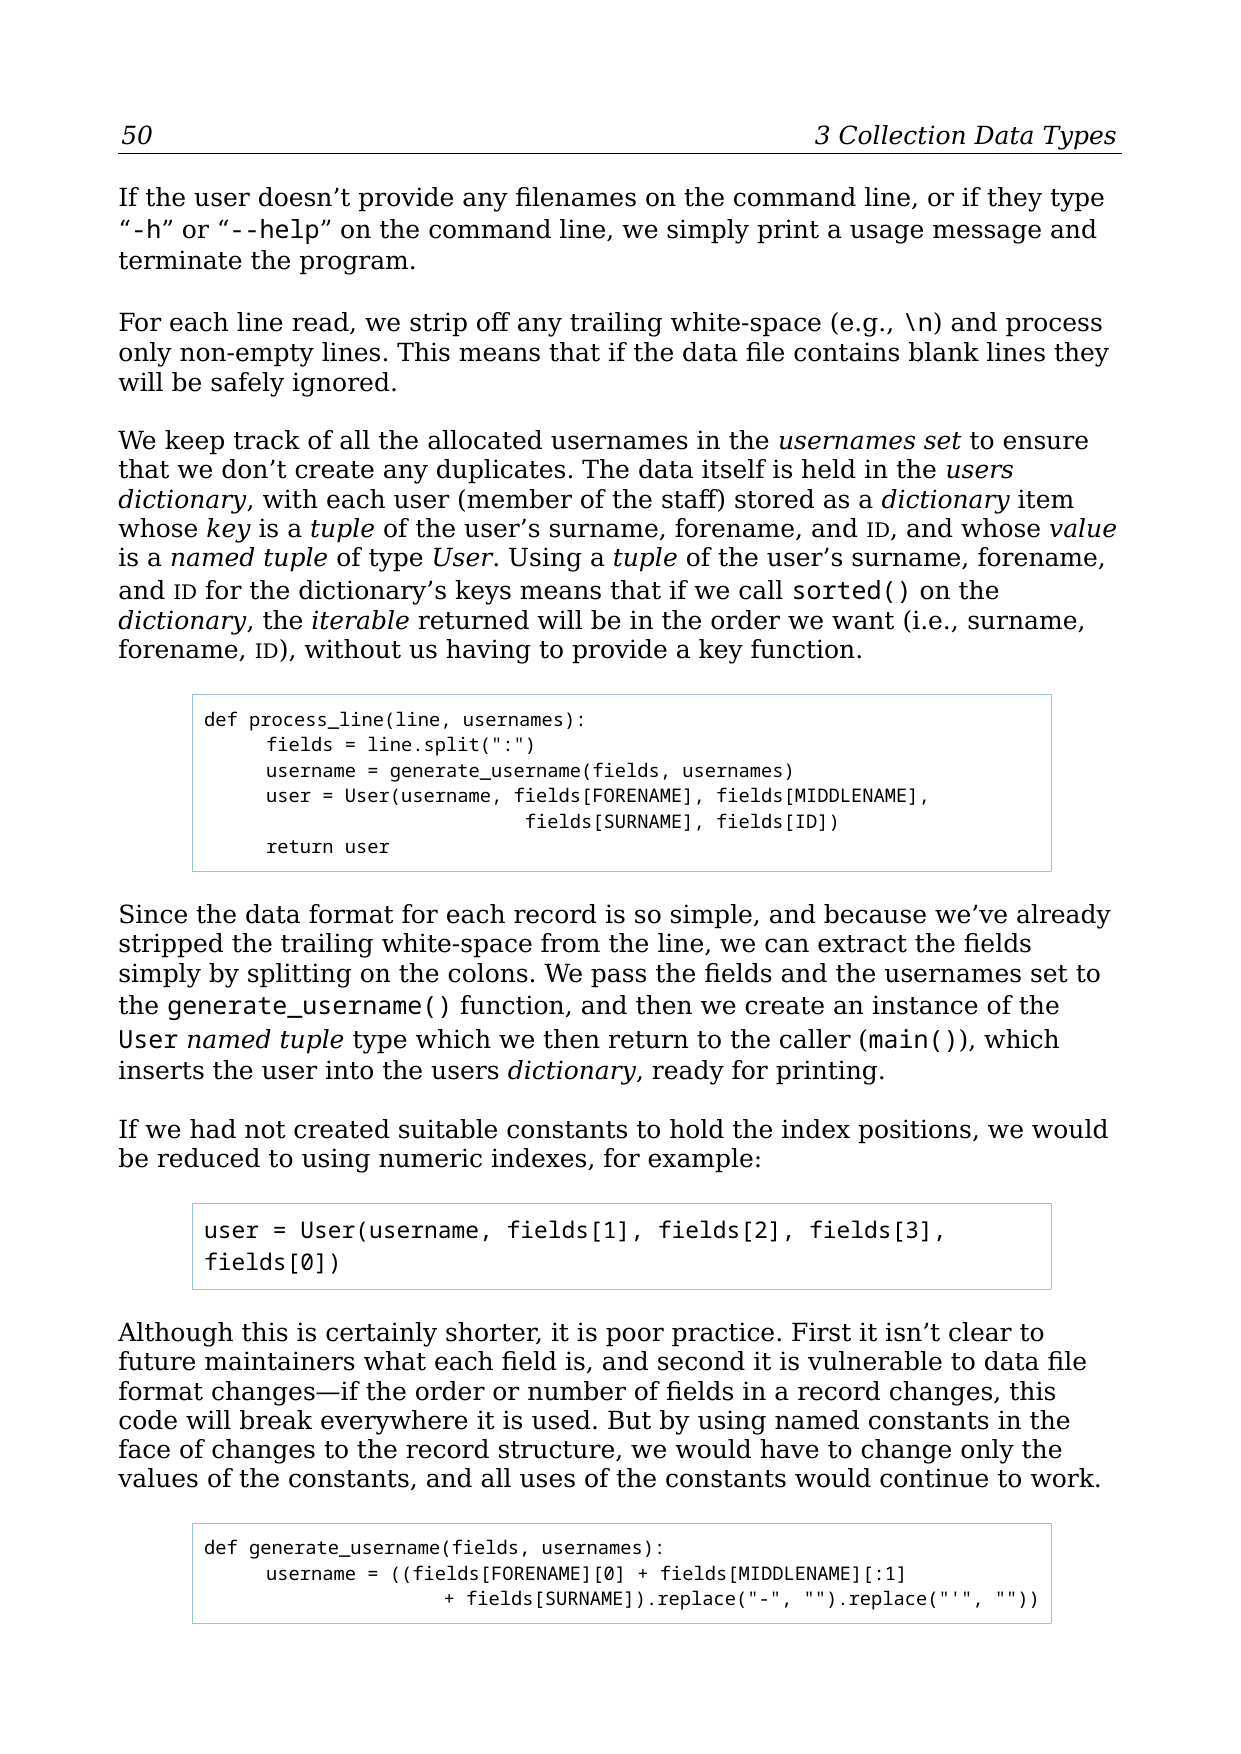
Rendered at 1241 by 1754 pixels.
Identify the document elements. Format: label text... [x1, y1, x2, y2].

text def generate_username(fields, usernames): [193, 1524, 1051, 1548]
text fields = line.split(":") [193, 720, 1051, 745]
text If the user doesn’t provide any filenames on the command line, or if they type “-h” or “--help” on the command line, we simply print a usage message and terminate the program. [118, 183, 1122, 275]
text Although this is certainly shorter, it is poor practice. First it isn’t clear to future maintainers what each field is, and second it is vulnerable to data file format changes—if the order or number of fields in a record changes, this code will break everywhere it is used. But by using named constants in the face of changes to the record structure, we would have to change only the values of the constants, and all uses of the constants would continue to work. [118, 1318, 1122, 1493]
text fields[SURNAME], fields[ID]) [193, 796, 1051, 822]
text return user [193, 822, 1051, 871]
text username = generate_username(fields, usernames) [193, 745, 1051, 771]
text For each line read, we strip off any trailing white-space (e.g., \n) and process only non-empty lines. This means that if the data file contains blank lines they will be safely ignored. [118, 304, 1122, 397]
text user = User(username, fields[1], fields[2], fields[3], fields[0]) [193, 1204, 1051, 1289]
text def process_line(line, usernames): [193, 695, 1051, 720]
text + fields[SURNAME]).replace("-", "").replace("'", "")) [193, 1574, 1051, 1623]
text username = ((fields[FORENAME][0] + fields[MIDDLENAME][:1] [193, 1548, 1051, 1574]
text If we had not created suitable constants to hold the index positions, we would be reduced to using numeric indexes, for example: [118, 1115, 1122, 1173]
text Since the data format for each record is so simple, and because we’ve already stripped the trailing white-space from the line, we can extract the fields simply by splitting on the colons. We pass the fields and the usernames set to the generate_username() function, and then we create an instance of the User named tuple type which we then return to the caller (main()), which inserts the user into the users dictionary, ready for printing. [118, 901, 1122, 1085]
text user = User(username, fields[FORENAME], fields[MIDDLENAME], [193, 771, 1051, 796]
text We keep track of all the allocated usernames in the usernames set to ensure that we don’t create any duplicates. The data itself is held in the users dictionary, with each user (member of the staff) stored as a dictionary item whose key is a tuple of the user’s surname, forename, and id, and whose value is a named tuple of type User. Using a tuple of the user’s surname, forename, and id for the dictionary’s keys means that if we call sorted() on the dictionary, the iterable returned will be in the order we want (i.e., surname, forename, id), without us having to provide a key function. [118, 426, 1122, 665]
